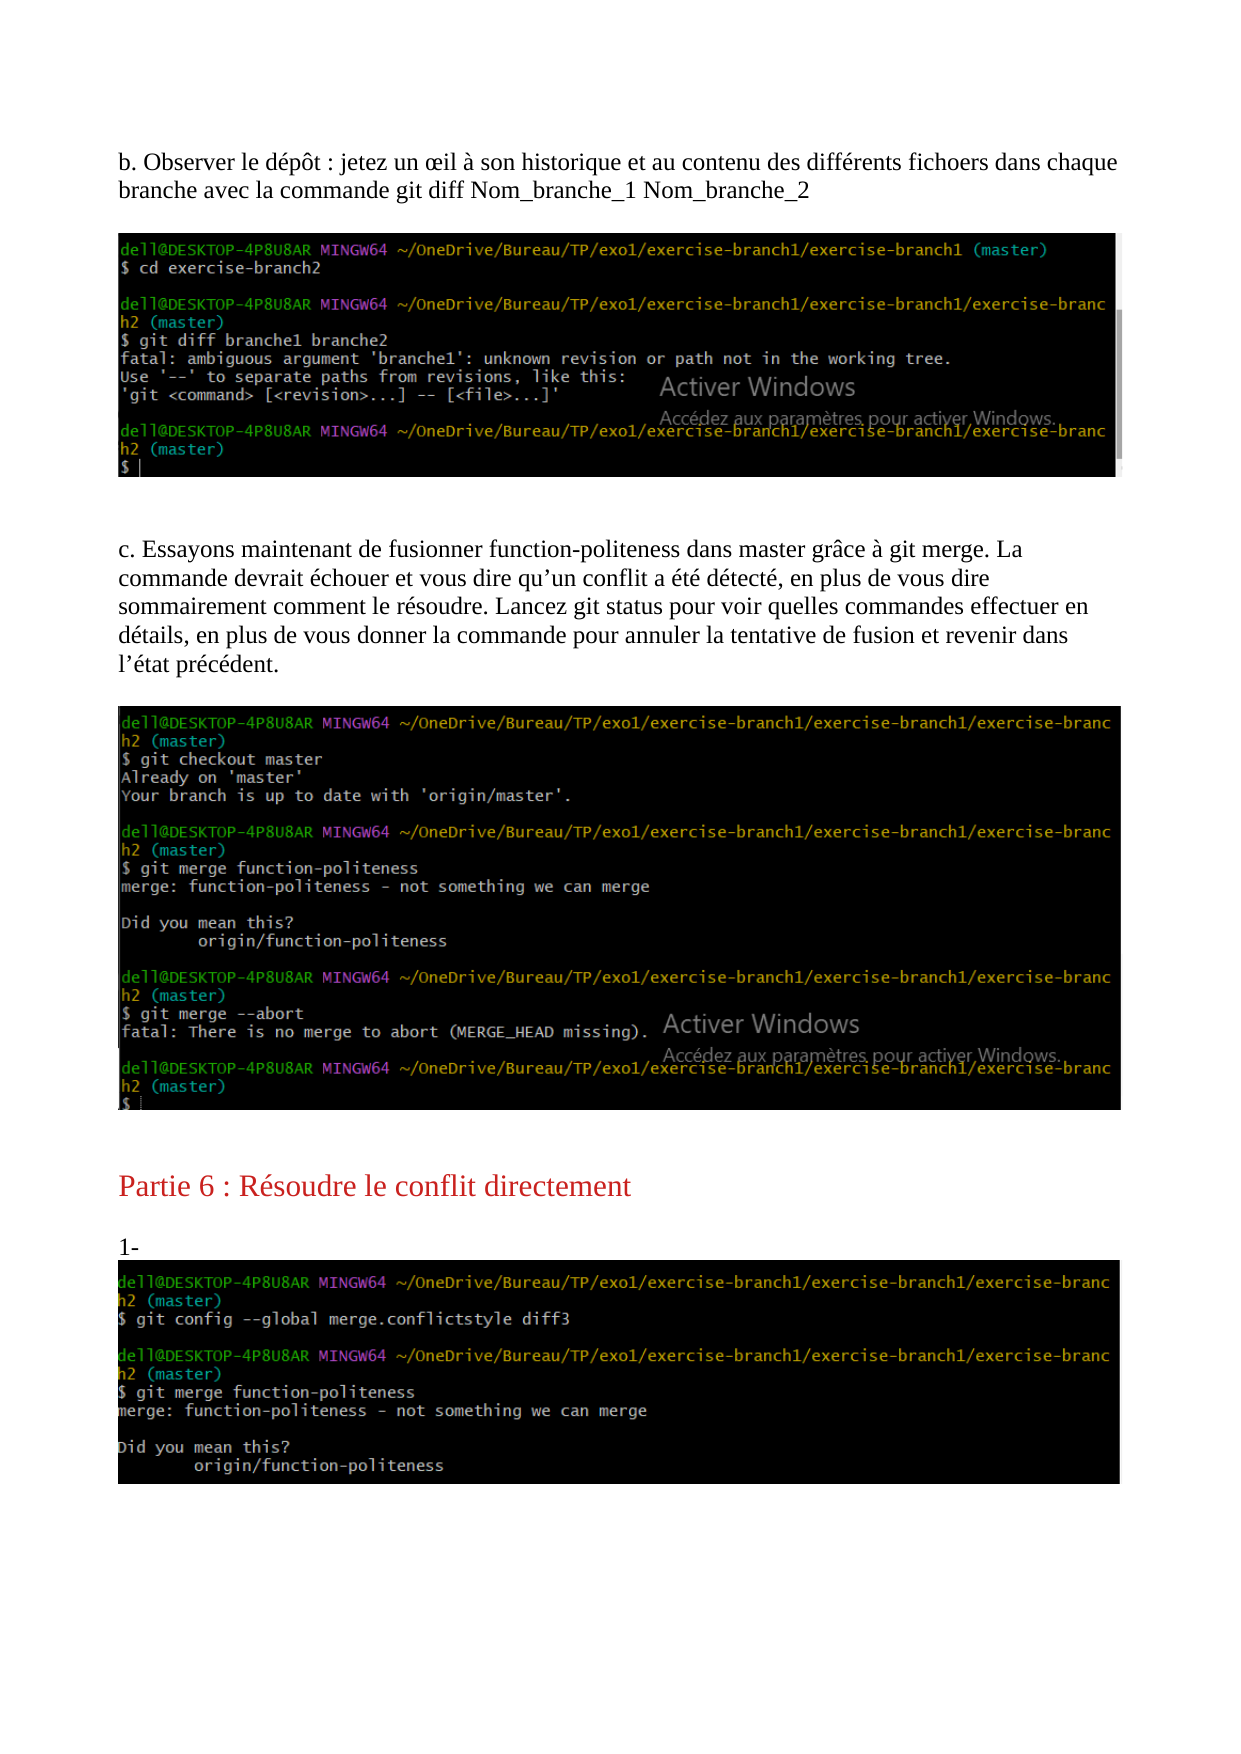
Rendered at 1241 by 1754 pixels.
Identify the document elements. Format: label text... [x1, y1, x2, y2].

picture [118, 706, 1123, 1110]
text b. Observer le dépôt : jetez un œil à son historique et au contenu des différents fichoers dans chaque branche avec la commande git diff Nom_branche_1 Nom_branche_2 [118, 147, 1122, 204]
text c. Essayons maintenant de fusionner function-politeness dans master grâce à git merge. La commande devrait échouer et vous dire qu’un conflit a été détecté, en plus de vous dire sommairement comment le résoudre. Lancez git status pour voir quelles commandes effectuer en détails, en plus de vous donner la commande pour annuler la tentative de fusion et revenir dans l’état précédent. [118, 534, 1122, 678]
text 1- [118, 1232, 1122, 1260]
text Partie 6 : Résoudre le conflit directement [118, 1167, 1122, 1203]
picture [118, 1260, 1123, 1484]
picture [118, 233, 1123, 477]
